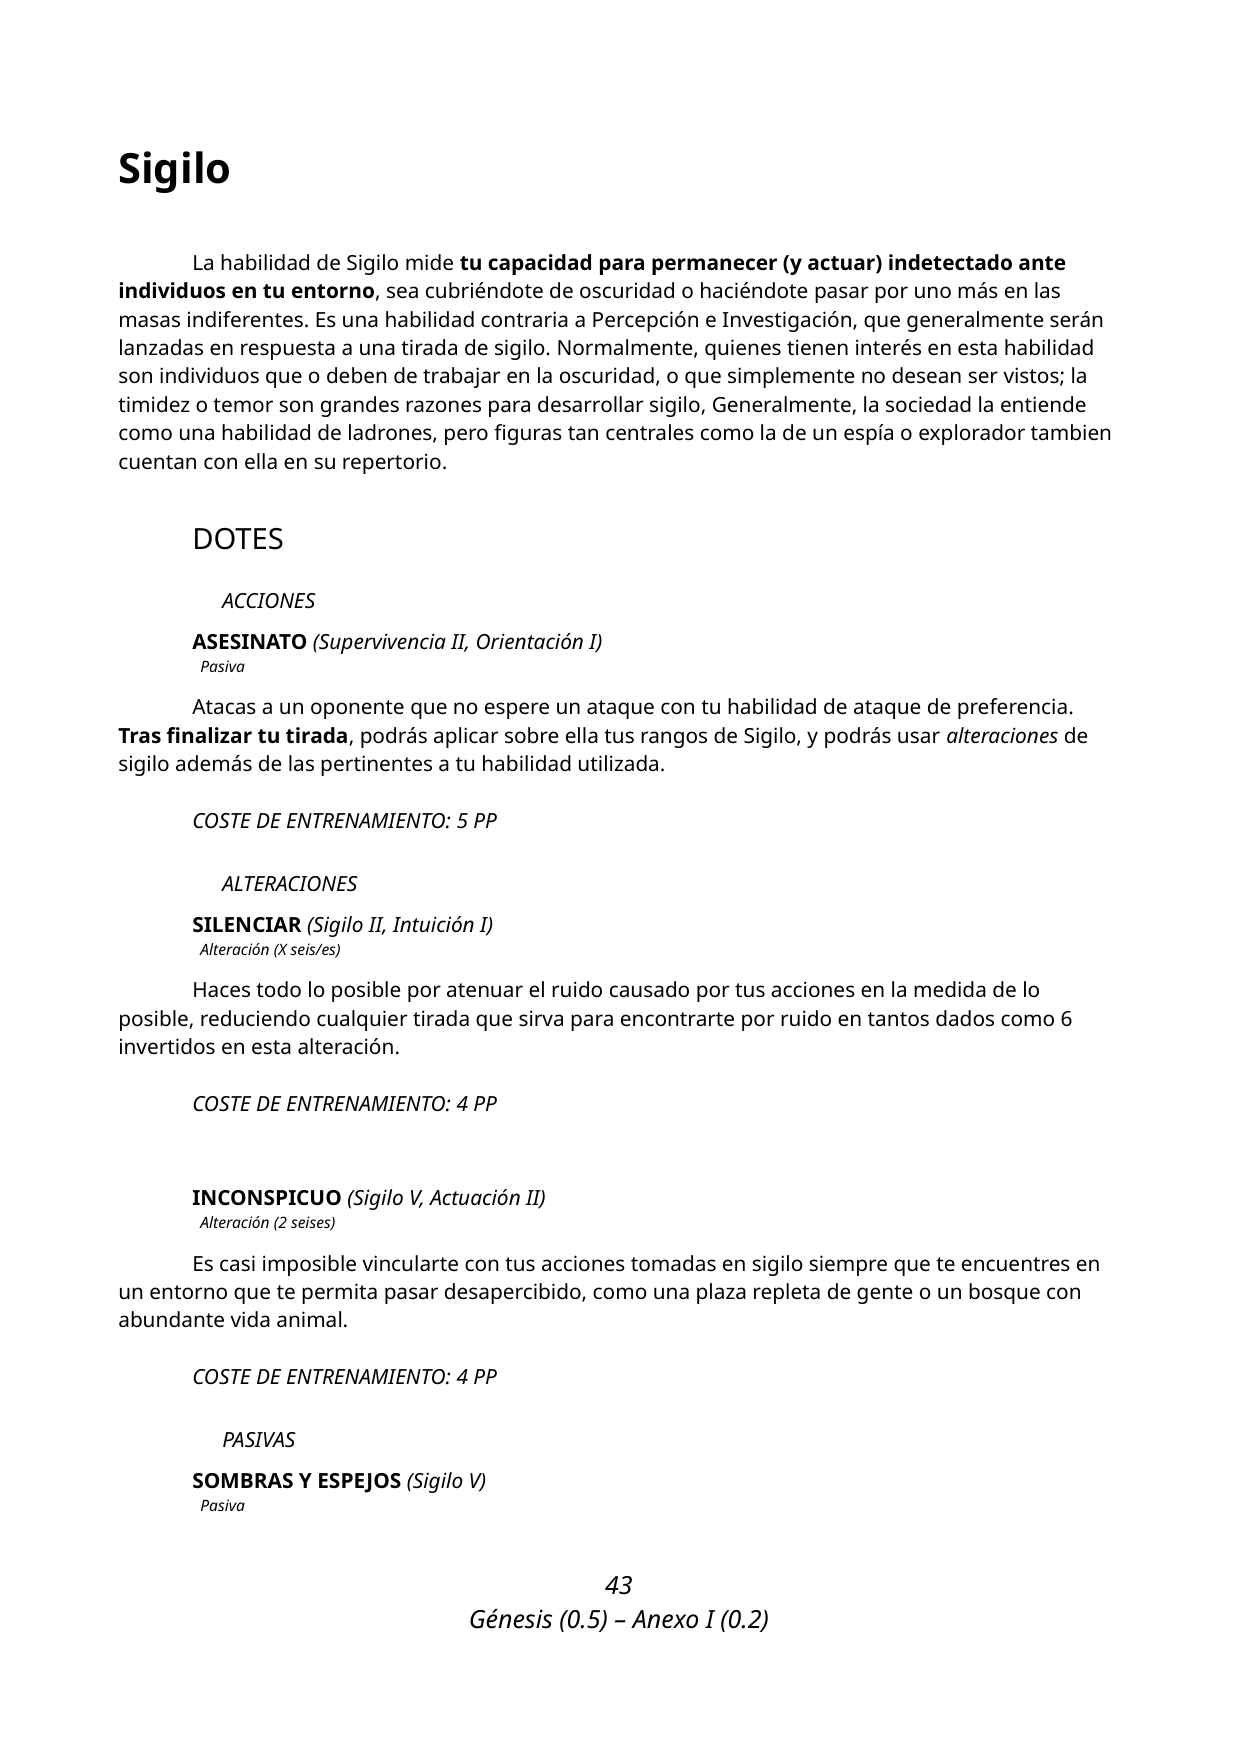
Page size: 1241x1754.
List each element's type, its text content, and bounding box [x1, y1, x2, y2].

text Pasiva [192, 1495, 1122, 1532]
text COSTE DE ENTRENAMIENTO: 4 PP [118, 1362, 1122, 1391]
text SILENCIAR (Sigilo II, Intuición I) [118, 910, 1122, 938]
text COSTE DE ENTRENAMIENTO: 4 PP [118, 1089, 1122, 1117]
text La habilidad de Sigilo mide tu capacidad para permanecer (y actuar) indetectado ante individuos en tu entorno, sea cubriéndote de oscuridad o haciéndote pasar por uno más en las masas indiferentes. Es una habilidad contraria a Percepción e Investigación, que generalmente serán lanzadas en respuesta a una tirada de sigilo. Normalmente, quienes tienen interés en esta habilidad son individuos que o deben de trabajar en la oscuridad, o que simplemente no desean ser vistos; la timidez o temor son grandes razones para desarrollar sigilo, Generalmente, la sociedad la entiende como una habilidad de ladrones, pero figuras tan centrales como la de un espía o explorador tambien cuentan con ella en su repertorio. [118, 248, 1122, 475]
subtitle ACCIONES [118, 583, 1122, 615]
text Atacas a un oponente que no espere un ataque con tu habilidad de ataque de preferencia. Tras finalizar tu tirada, podrás aplicar sobre ella tus rangos de Sigilo, y podrás usar alteraciones de sigilo además de las pertinentes a tu habilidad utilizada. [118, 692, 1122, 778]
text Pasiva [192, 656, 1122, 692]
text Haces todo lo posible por atenuar el ruido causado por tus acciones en la medida de lo posible, reduciendo cualquier tirada que sirva para encontrarte por ruido en tantos dados como 6 invertidos en esta alteración. [118, 975, 1122, 1061]
text INCONSPICUO (Sigilo V, Actuación II) [118, 1183, 1122, 1212]
text SOMBRAS Y ESPEJOS (Sigilo V) [118, 1466, 1122, 1495]
subtitle ALTERACIONES [118, 866, 1122, 897]
text ASESINATO (Supervivencia II, Orientación I) [118, 627, 1122, 656]
subtitle PASIVAS [118, 1422, 1122, 1454]
text COSTE DE ENTRENAMIENTO: 5 PP [118, 806, 1122, 835]
subtitle Sigilo [118, 139, 1122, 196]
text Es casi imposible vincularte con tus acciones tomadas en sigilo siempre que te encuentres en un entorno que te permita pasar desapercibido, como una plaza repleta de gente o un bosque con abundante vida animal. [118, 1249, 1122, 1334]
subtitle DOTES [118, 518, 1122, 558]
text Alteración (X seis/es) [192, 938, 1122, 975]
text Alteración (2 seises) [192, 1212, 1122, 1249]
